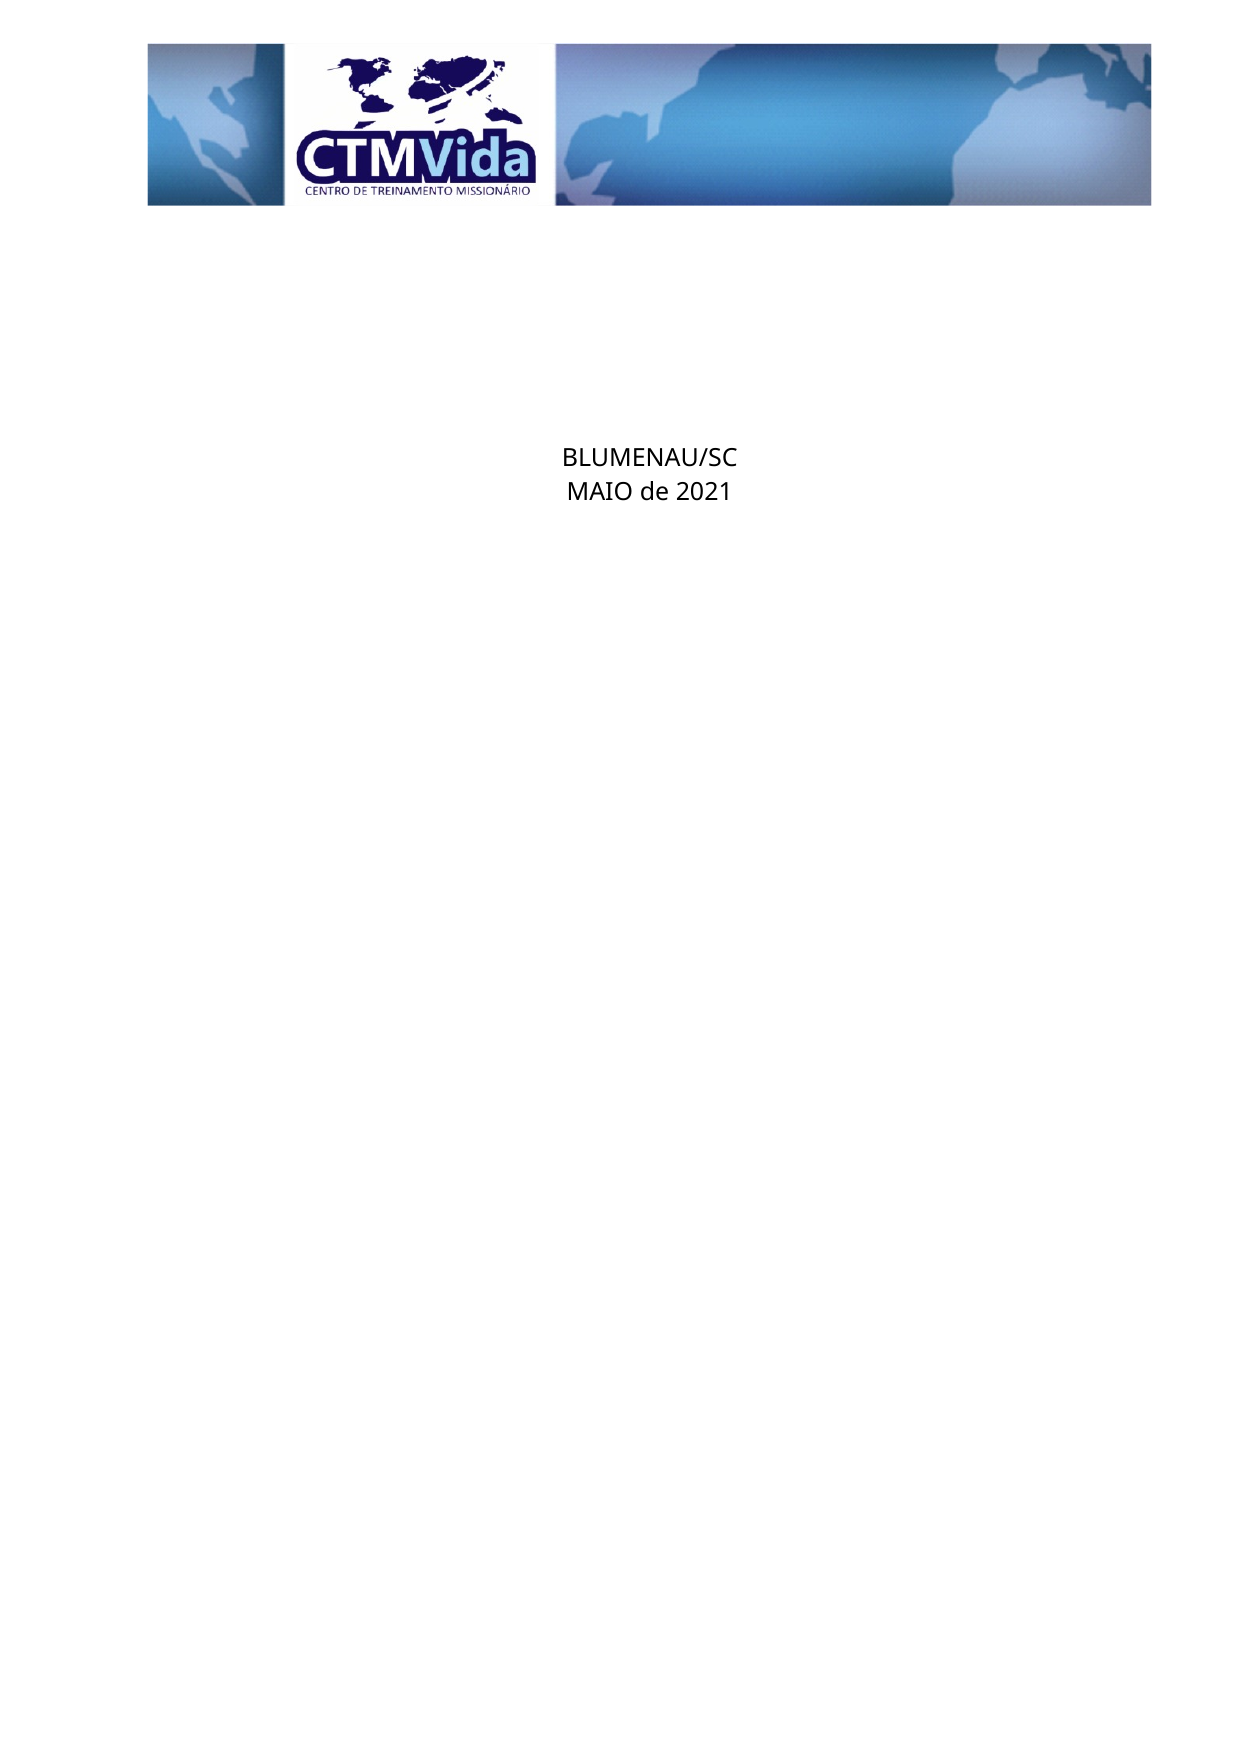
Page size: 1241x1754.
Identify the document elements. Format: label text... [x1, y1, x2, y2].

picture [147, 43, 1152, 206]
text MAIO de 2021 [177, 474, 1122, 508]
text BLUMENAU/SC [177, 440, 1122, 474]
